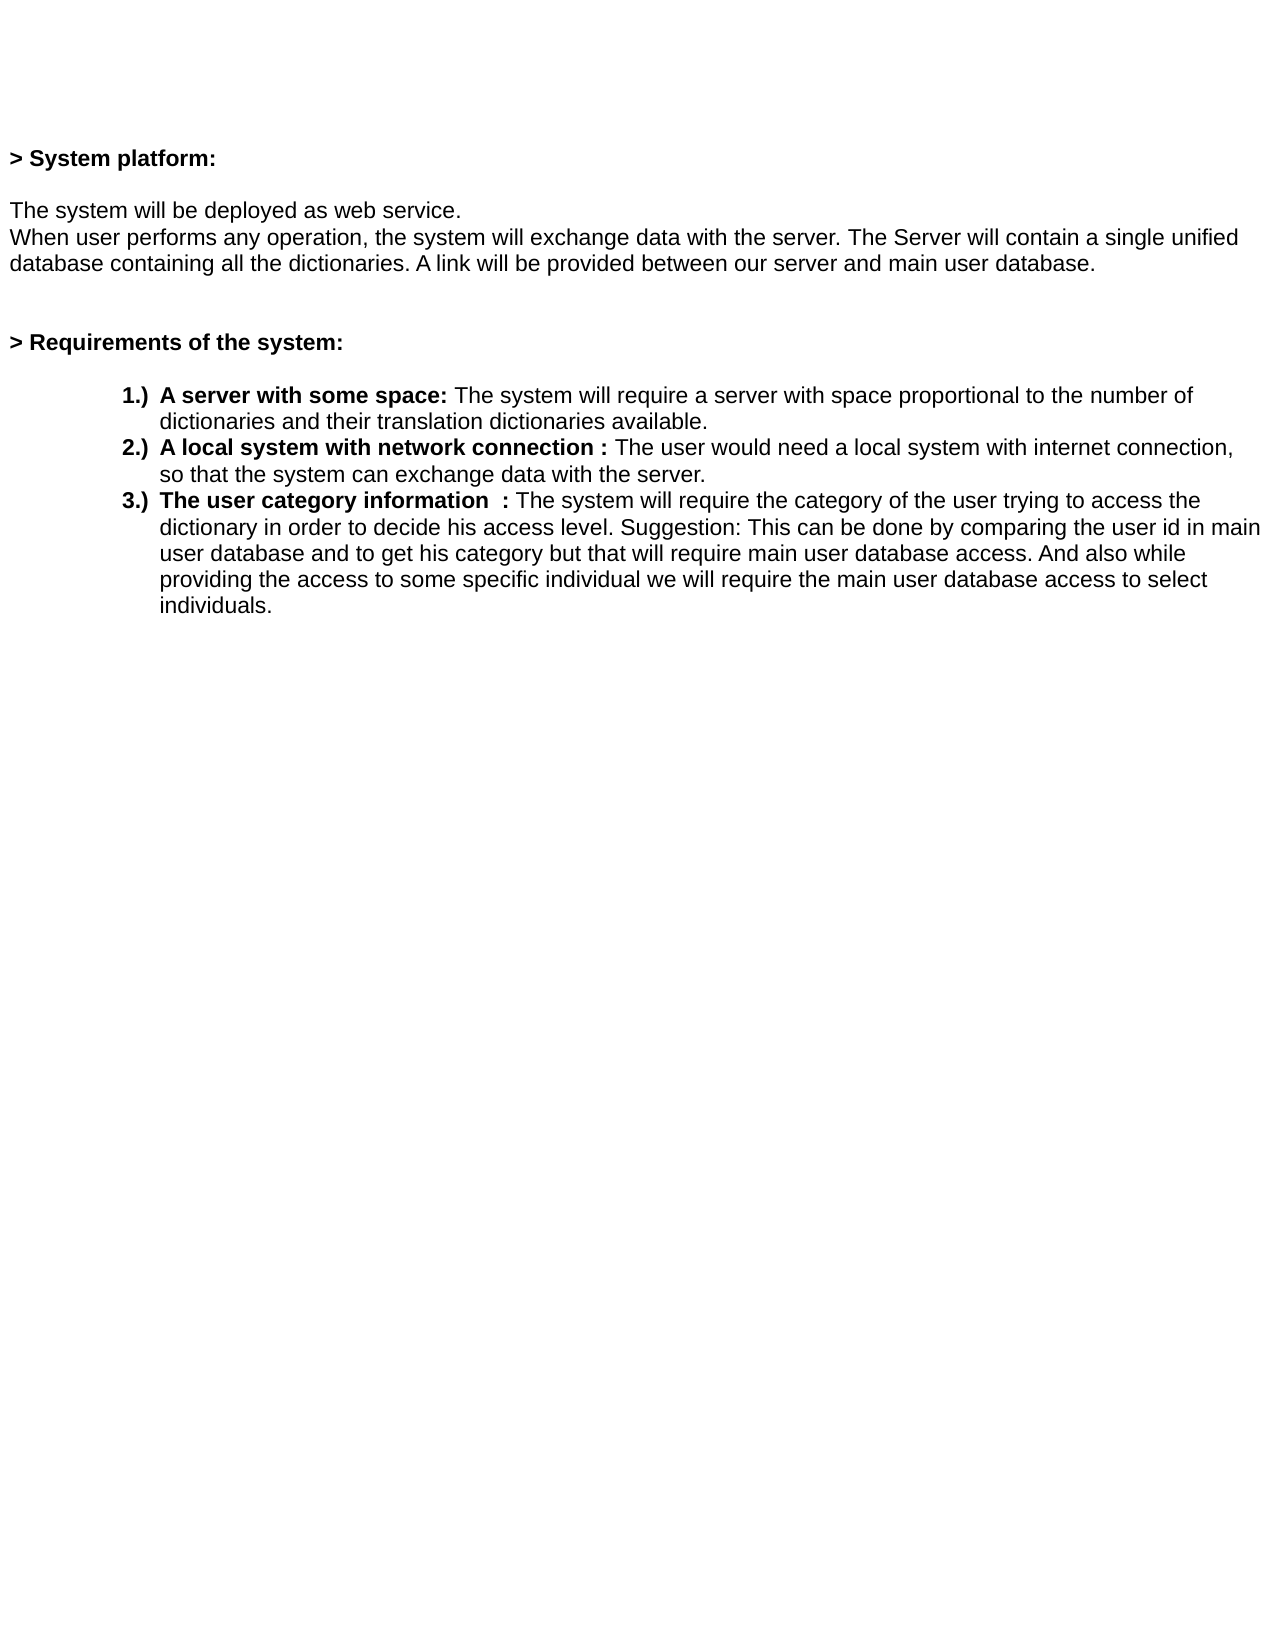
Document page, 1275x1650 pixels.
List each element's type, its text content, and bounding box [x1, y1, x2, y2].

text > Requirements of the system: [9, 329, 1261, 355]
list The user category information : The system will require the category of the user trying to access the dictionary in order to decide his access level. Suggestion: This can be done by comparing the user id in main user database and to get his category but that will require main user database access. And also while providing the access to some specific individual we will require the main user database access to select individuals. [122, 487, 1261, 619]
text The system will be deployed as web service. [9, 197, 1261, 223]
list A server with some space: The system will require a server with space proportional to the number of dictionaries and their translation dictionaries available. [122, 382, 1261, 434]
text When user performs any operation, the system will exchange data with the server. The Server will contain a single unified database containing all the dictionaries. A link will be provided between our server and main user database. [9, 223, 1261, 303]
text > System platform: [9, 118, 1261, 171]
list A local system with network connection : The user would need a local system with internet connection, so that the system can exchange data with the server. [122, 434, 1261, 487]
